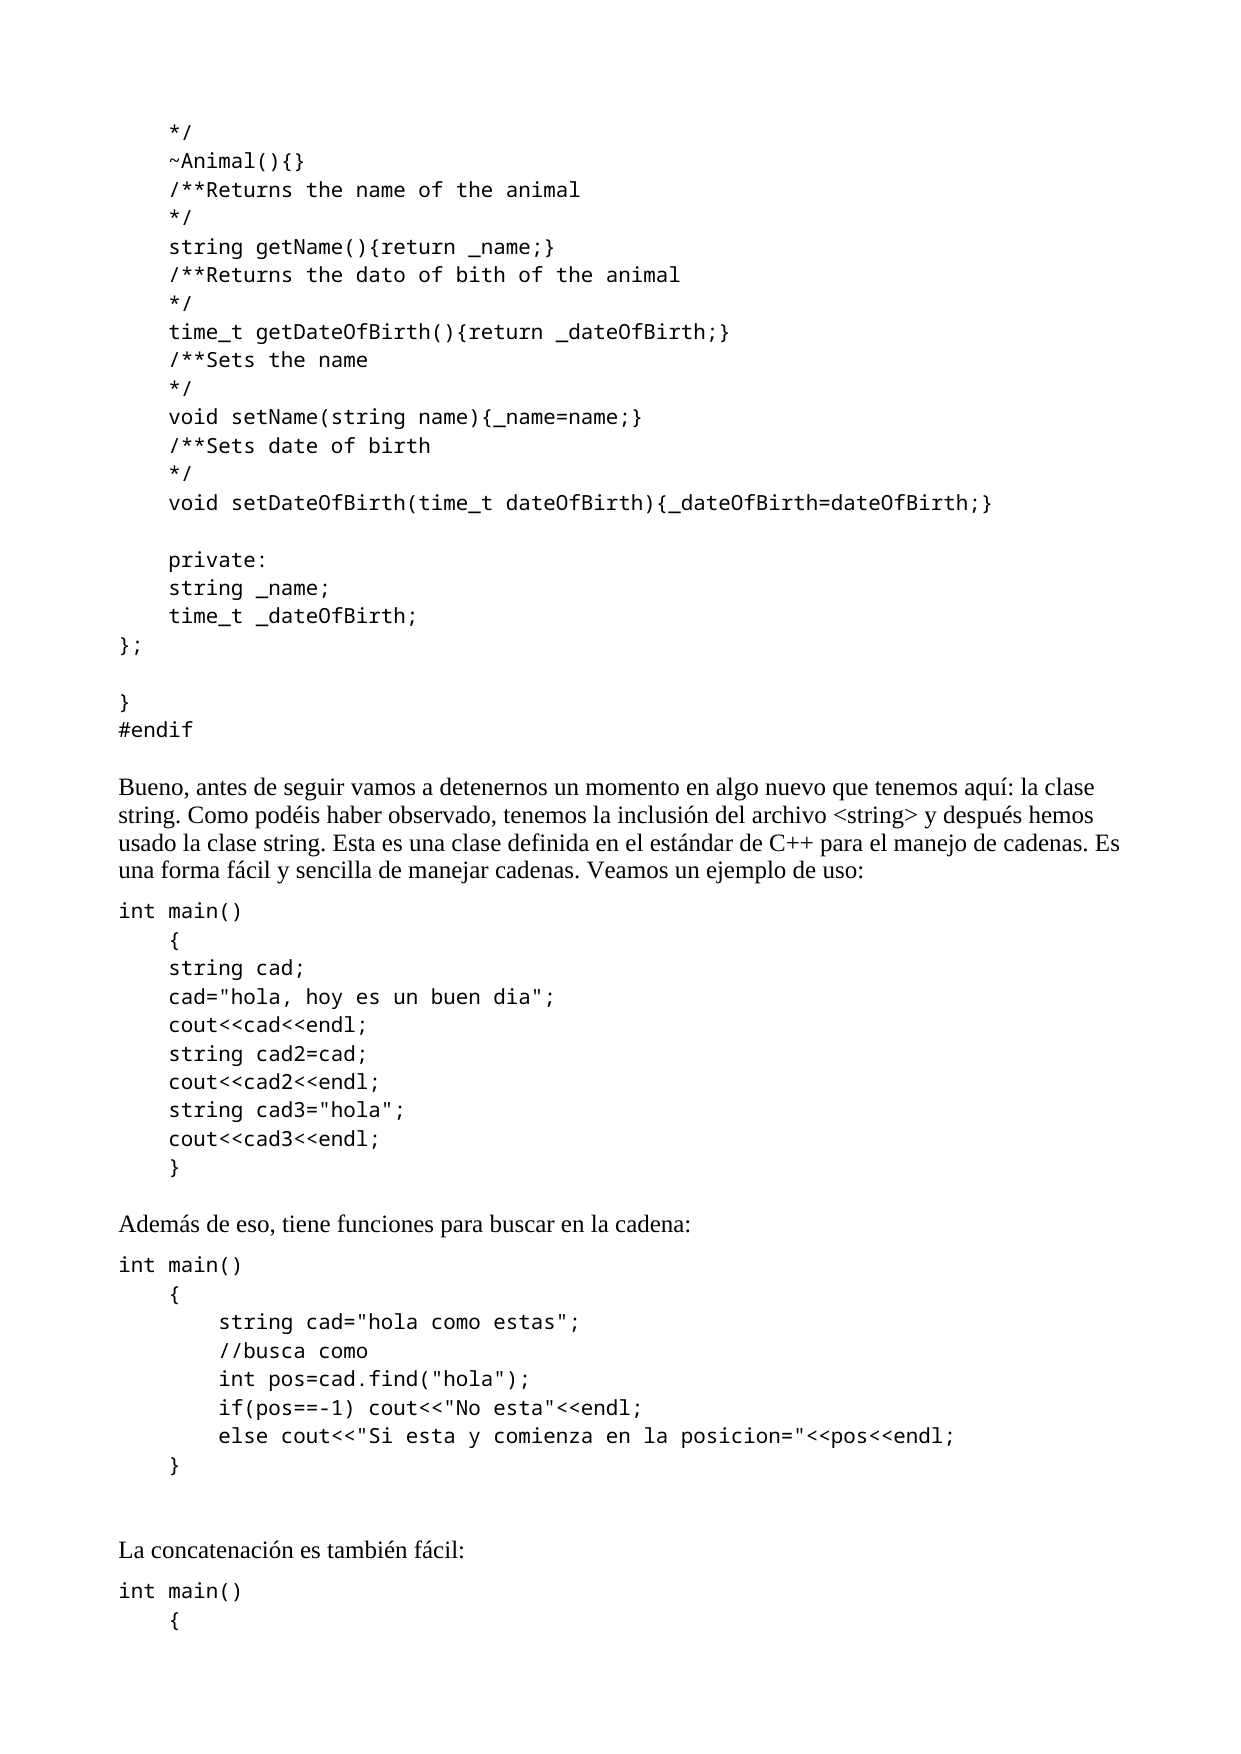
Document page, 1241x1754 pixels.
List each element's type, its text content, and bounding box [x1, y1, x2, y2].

text void setDateOfBirth(time_t dateOfBirth){_dateOfBirth=dateOfBirth;} [118, 488, 1122, 516]
text /**Sets the name [118, 346, 1122, 374]
text { [118, 1605, 1122, 1633]
text Bueno, antes de seguir vamos a detenernos un momento en algo nuevo que tenemos aquí: la clase string. Como podéis haber observado, tenemos la inclusión del archivo <string> y después hemos usado la clase string. Esta es una clase definida en el estándar de C++ para el manejo de cadenas. Es una forma fácil y sencilla de manejar cadenas. Veamos un ejemplo de uso: [118, 773, 1122, 884]
text { [118, 1279, 1122, 1307]
text */ [118, 203, 1122, 232]
text if(pos==-1) cout<<"No esta"<<endl; [118, 1393, 1122, 1421]
text cout<<cad<<endl; [118, 1010, 1122, 1039]
text string cad; [118, 953, 1122, 982]
text else cout<<"Si esta y comienza en la posicion="<<pos<<endl; [118, 1421, 1122, 1450]
text } [118, 1450, 1122, 1478]
text cad="hola, hoy es un buen dia"; [118, 982, 1122, 1010]
text { [118, 925, 1122, 953]
text cout<<cad3<<endl; [118, 1124, 1122, 1152]
text void setName(string name){_name=name;} [118, 402, 1122, 431]
text } [118, 1152, 1122, 1181]
text ~Animal(){} [118, 147, 1122, 175]
text string _name; [118, 573, 1122, 602]
text string cad2=cad; [118, 1039, 1122, 1067]
text string cad="hola como estas"; [118, 1307, 1122, 1336]
text */ [118, 459, 1122, 488]
text private: [118, 545, 1122, 573]
text #endif [118, 715, 1122, 744]
text int main() [118, 1576, 1122, 1605]
text int main() [118, 897, 1122, 925]
text time_t _dateOfBirth; [118, 602, 1122, 630]
text //busca como [118, 1336, 1122, 1364]
text string getName(){return _name;} [118, 232, 1122, 260]
text } [118, 687, 1122, 715]
text La concatenación es también fácil: [118, 1536, 1122, 1564]
text Además de eso, tiene funciones para buscar en la cadena: [118, 1210, 1122, 1238]
text cout<<cad2<<endl; [118, 1067, 1122, 1096]
text }; [118, 630, 1122, 658]
text string cad3="hola"; [118, 1096, 1122, 1124]
text */ [118, 374, 1122, 402]
text */ [118, 289, 1122, 317]
text /**Returns the dato of bith of the animal [118, 260, 1122, 289]
text /**Sets date of birth [118, 431, 1122, 459]
text int main() [118, 1251, 1122, 1279]
text int pos=cad.find("hola"); [118, 1364, 1122, 1393]
text time_t getDateOfBirth(){return _dateOfBirth;} [118, 317, 1122, 346]
text */ [118, 118, 1122, 147]
text /**Returns the name of the animal [118, 175, 1122, 203]
